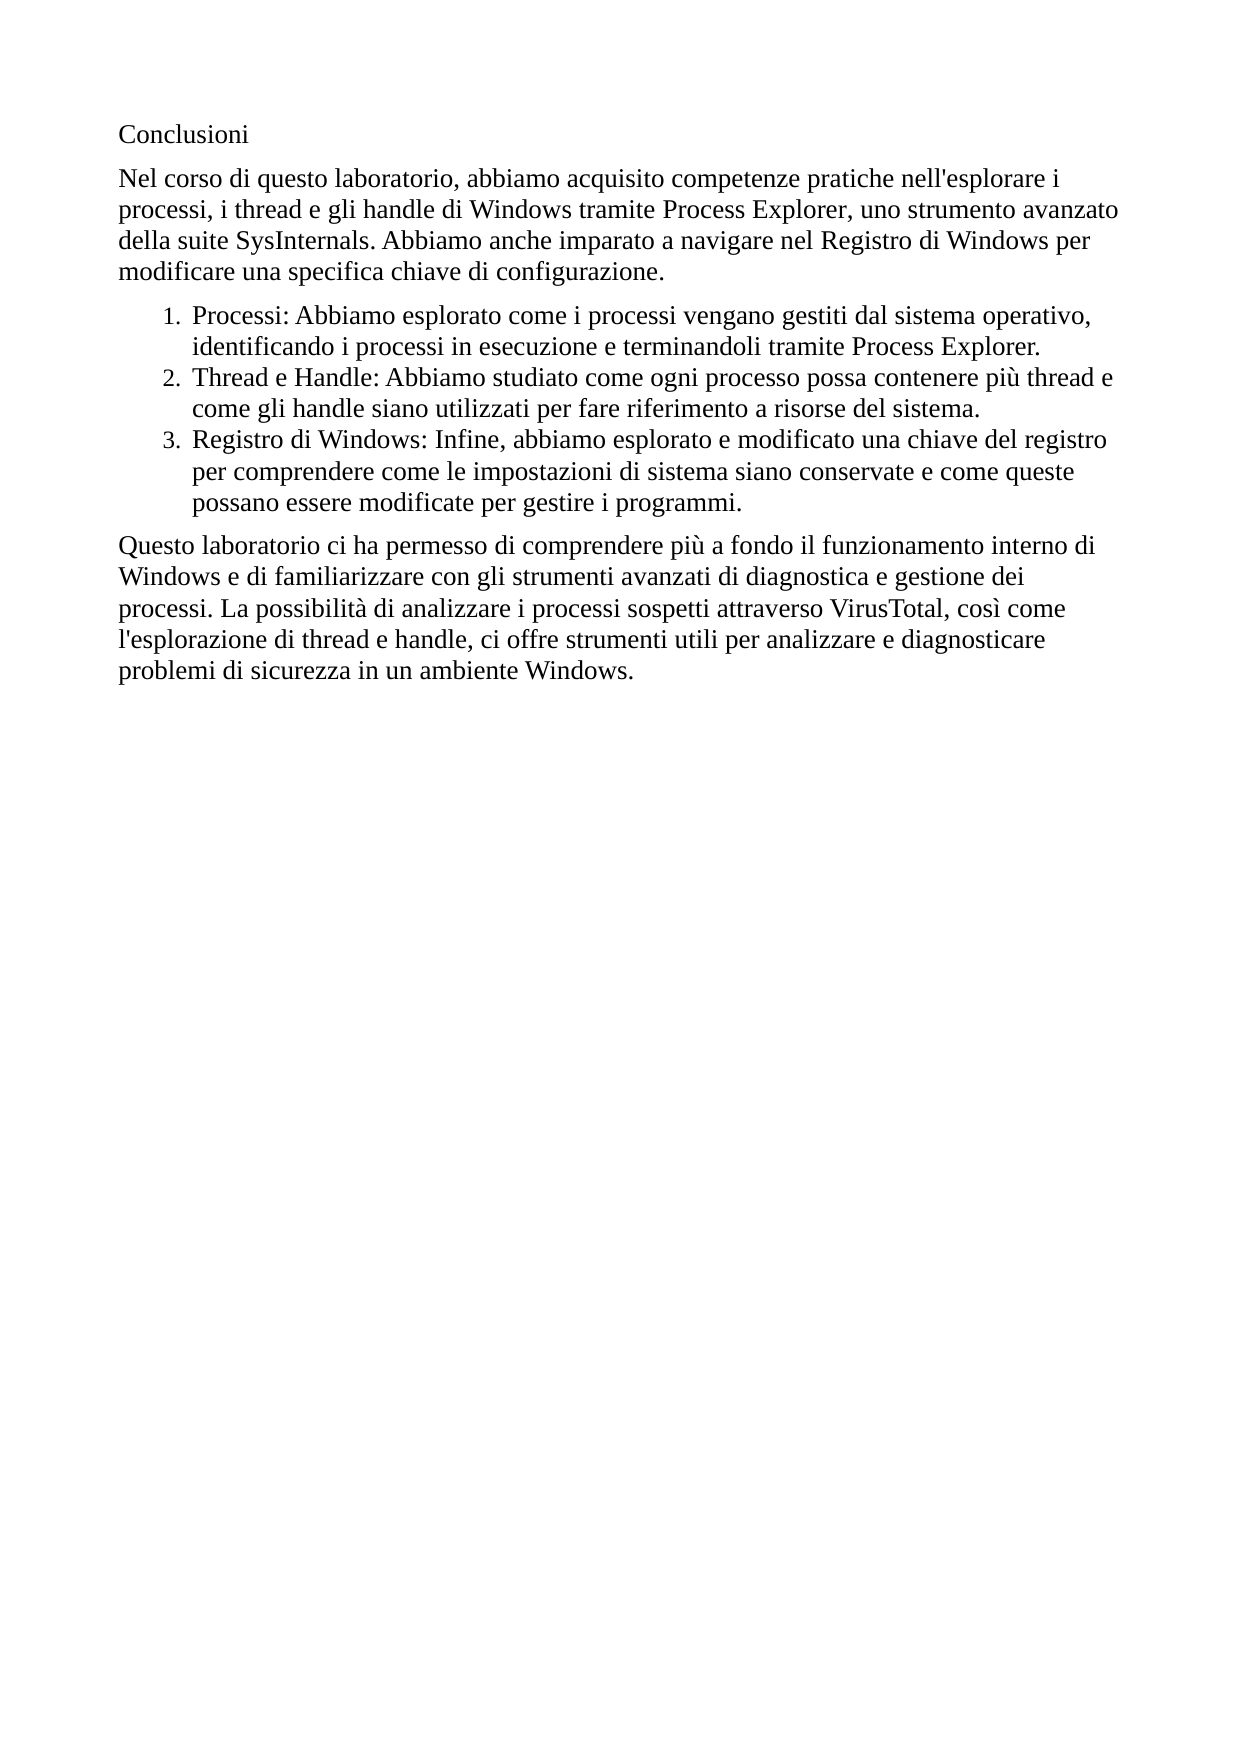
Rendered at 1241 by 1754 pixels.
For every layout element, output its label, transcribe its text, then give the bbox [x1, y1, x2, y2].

text Nel corso di questo laboratorio, abbiamo acquisito competenze pratiche nell'esplorare i processi, i thread e gli handle di Windows tramite Process Explorer, uno strumento avanzato della suite SysInternals. Abbiamo anche imparato a navigare nel Registro di Windows per modificare una specifica chiave di configurazione. [118, 162, 1122, 286]
list Registro di Windows: Infine, abbiamo esplorato e modificato una chiave del registro per comprendere come le impostazioni di sistema siano conservate e come queste possano essere modificate per gestire i programmi. [162, 423, 1122, 517]
text Questo laboratorio ci ha permesso di comprendere più a fondo il funzionamento interno di Windows e di familiarizzare con gli strumenti avanzati di diagnostica e gestione dei processi. La possibilità di analizzare i processi sospetti attraverso VirusTotal, così come l'esplorazione di thread e handle, ci offre strumenti utili per analizzare e diagnosticare problemi di sicurezza in un ambiente Windows. [118, 529, 1122, 685]
subtitle Conclusioni [118, 118, 1122, 149]
list Thread e Handle: Abbiamo studiato come ogni processo possa contenere più thread e come gli handle siano utilizzati per fare riferimento a risorse del sistema. [162, 361, 1122, 423]
list Processi: Abbiamo esplorato come i processi vengano gestiti dal sistema operativo, identificando i processi in esecuzione e terminandoli tramite Process Explorer. [162, 299, 1122, 361]
